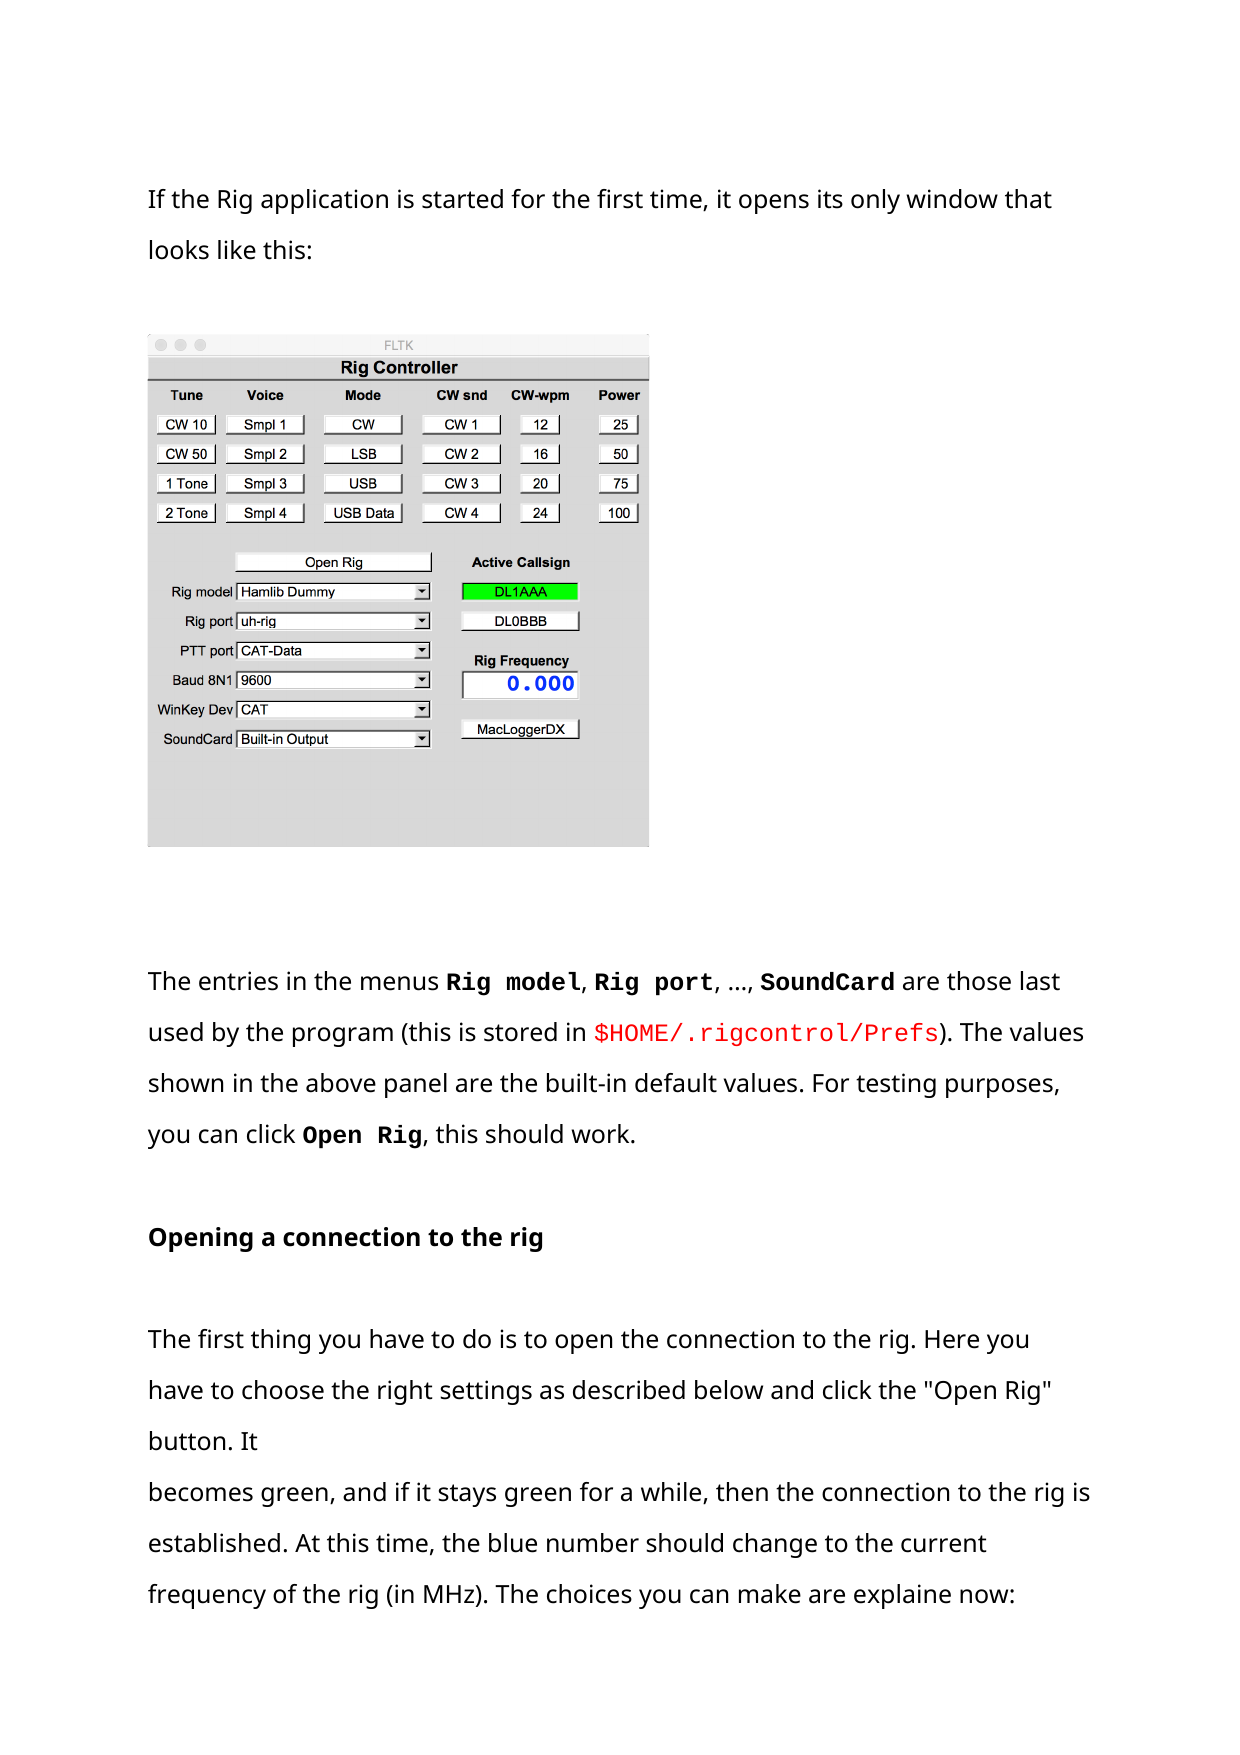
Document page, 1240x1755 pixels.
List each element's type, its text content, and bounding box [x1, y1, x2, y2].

text If the Rig application is started for the first time, it opens its only window that looks like this: [148, 182, 1092, 267]
text The first thing you have to do is to open the connection to the rig. Here you have to choose the right settings as described below and click the "Open Rig" button. It [148, 1322, 1092, 1458]
text becomes green, and if it stays green for a while, then the connection to the rig is established. At this time, the blue number should change to the current frequency of the rig (in MHz). The choices you can make are explaine now: [148, 1475, 1092, 1611]
text Opening a connection to the rig [148, 1219, 1092, 1253]
text The entries in the menus Rig model, Rig port, …, SoundCard are those last used by the program (this is stored in $HOME/.rigcontrol/Prefs). The values shown in the above panel are the built-in default values. For testing purposes, you can click Open Rig, this should work. [148, 963, 1092, 1151]
